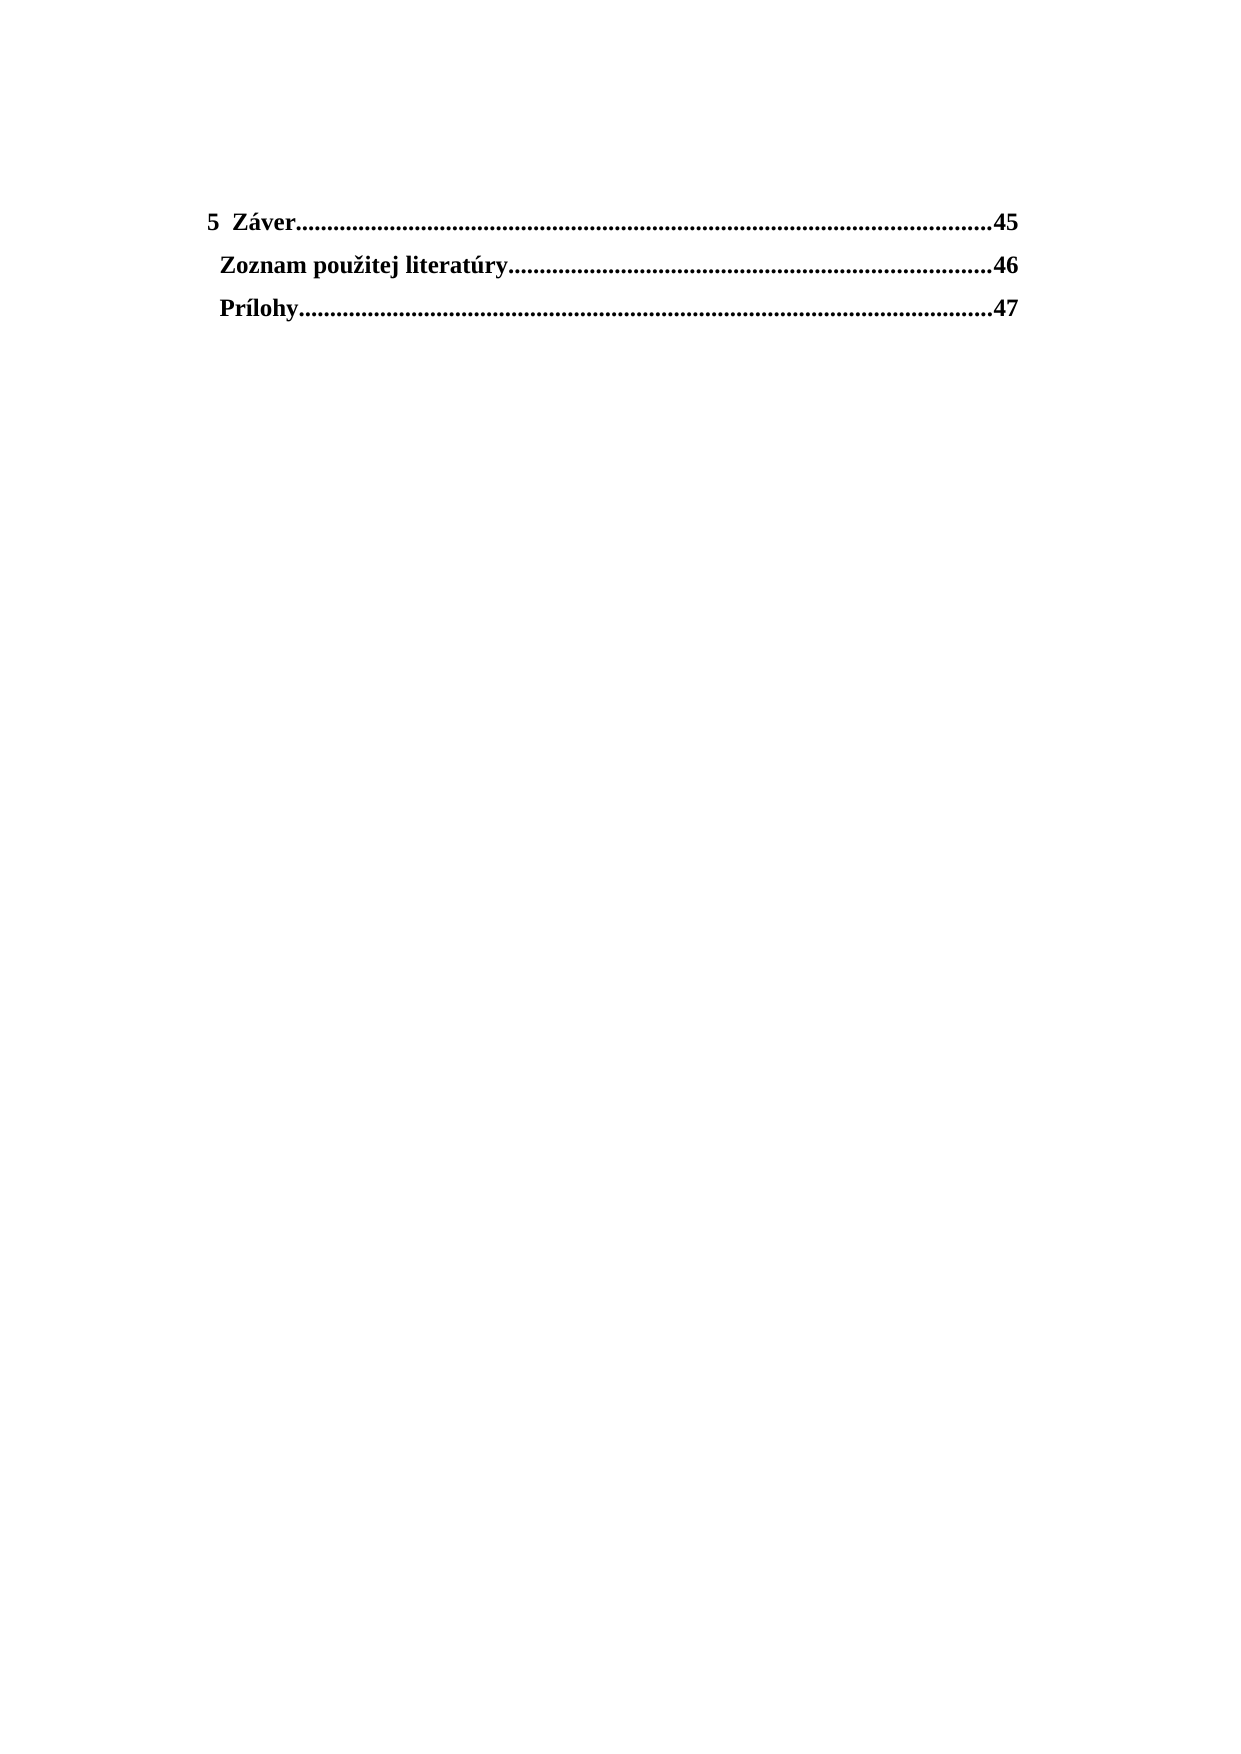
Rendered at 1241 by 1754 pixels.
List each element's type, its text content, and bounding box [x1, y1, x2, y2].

text Prílohy 47 [207, 293, 1040, 322]
text Zoznam použitej literatúry 46 [207, 250, 1040, 279]
text 5 Záver 45 [207, 207, 1040, 236]
